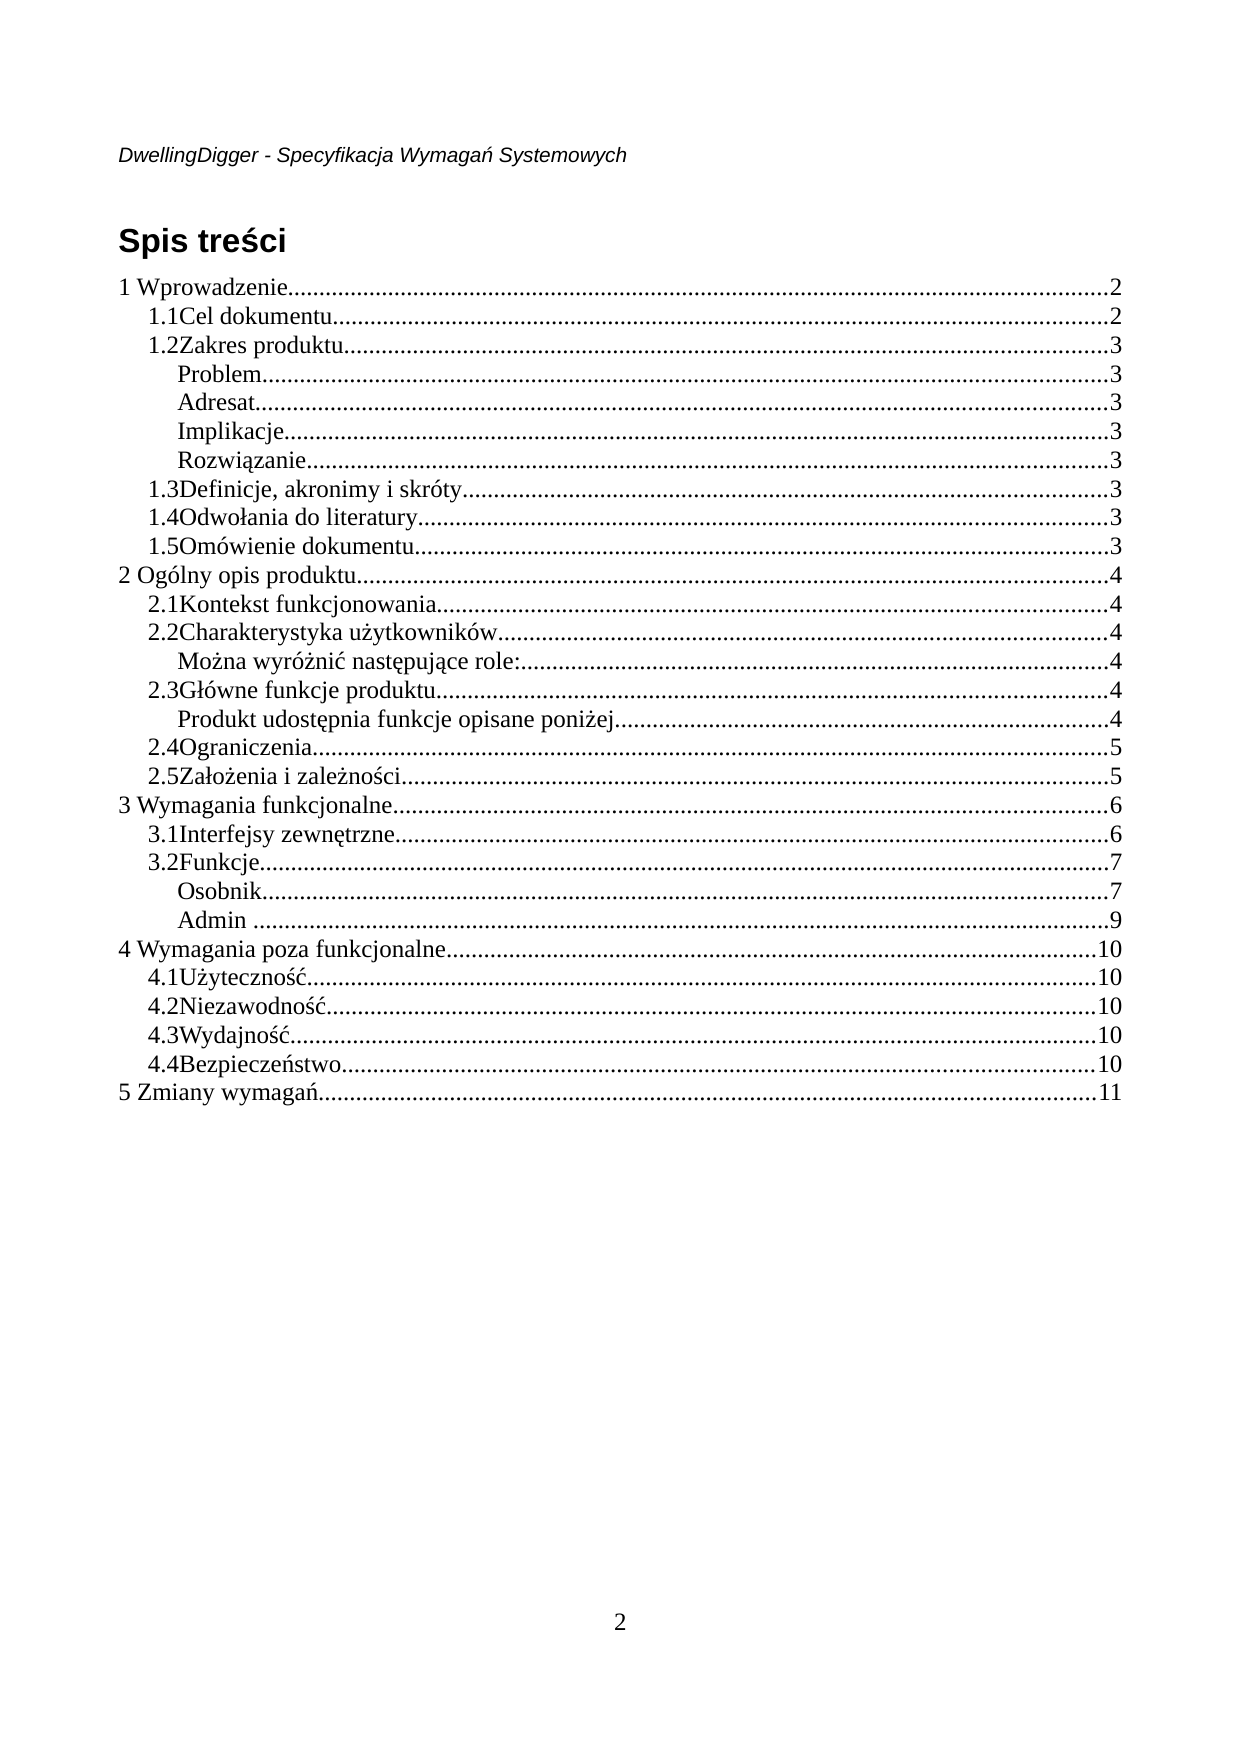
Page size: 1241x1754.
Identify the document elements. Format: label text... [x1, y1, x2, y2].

text 2 Ogólny opis produktu 4 [118, 560, 1122, 589]
text Implikacje 3 [177, 416, 1122, 445]
text 1.4Odwołania do literatury 3 [148, 502, 1122, 531]
text Osobnik 7 [177, 876, 1122, 905]
text 1.3Definicje, akronimy i skróty 3 [148, 474, 1122, 502]
subtitle Spis treści [118, 222, 1122, 260]
text Rozwiązanie 3 [177, 445, 1122, 474]
text Produkt udostępnia funkcje opisane poniżej. 4 [177, 704, 1122, 732]
text Można wyróżnić następujące role: 4 [177, 646, 1122, 675]
text Problem 3 [177, 359, 1122, 387]
text 4.1Użyteczność 10 [148, 962, 1122, 991]
text 1.2Zakres produktu 3 [148, 330, 1122, 359]
text 2.2Charakterystyka użytkowników 4 [148, 617, 1122, 646]
text 4.3Wydajność 10 [148, 1020, 1122, 1049]
text 2.1Kontekst funkcjonowania 4 [148, 589, 1122, 617]
text Admin 9 [177, 905, 1122, 934]
text 4 Wymagania poza funkcjonalne 10 [118, 934, 1122, 962]
text 3 Wymagania funkcjonalne 6 [118, 790, 1122, 819]
text 1.1Cel dokumentu 2 [148, 301, 1122, 330]
text Adresat 3 [177, 387, 1122, 416]
text 1.5Omówienie dokumentu 3 [148, 531, 1122, 560]
text 5 Zmiany wymagań 11 [118, 1077, 1122, 1106]
text 4.2Niezawodność 10 [148, 991, 1122, 1020]
text 2.5Założenia i zależności 5 [148, 761, 1122, 790]
text 4.4Bezpieczeństwo 10 [148, 1049, 1122, 1077]
text 2.4Ograniczenia 5 [148, 732, 1122, 761]
text 2.3Główne funkcje produktu 4 [148, 675, 1122, 704]
text 3.1Interfejsy zewnętrzne 6 [148, 819, 1122, 847]
text 1 Wprowadzenie 2 [118, 272, 1122, 301]
text 3.2Funkcje 7 [148, 847, 1122, 876]
